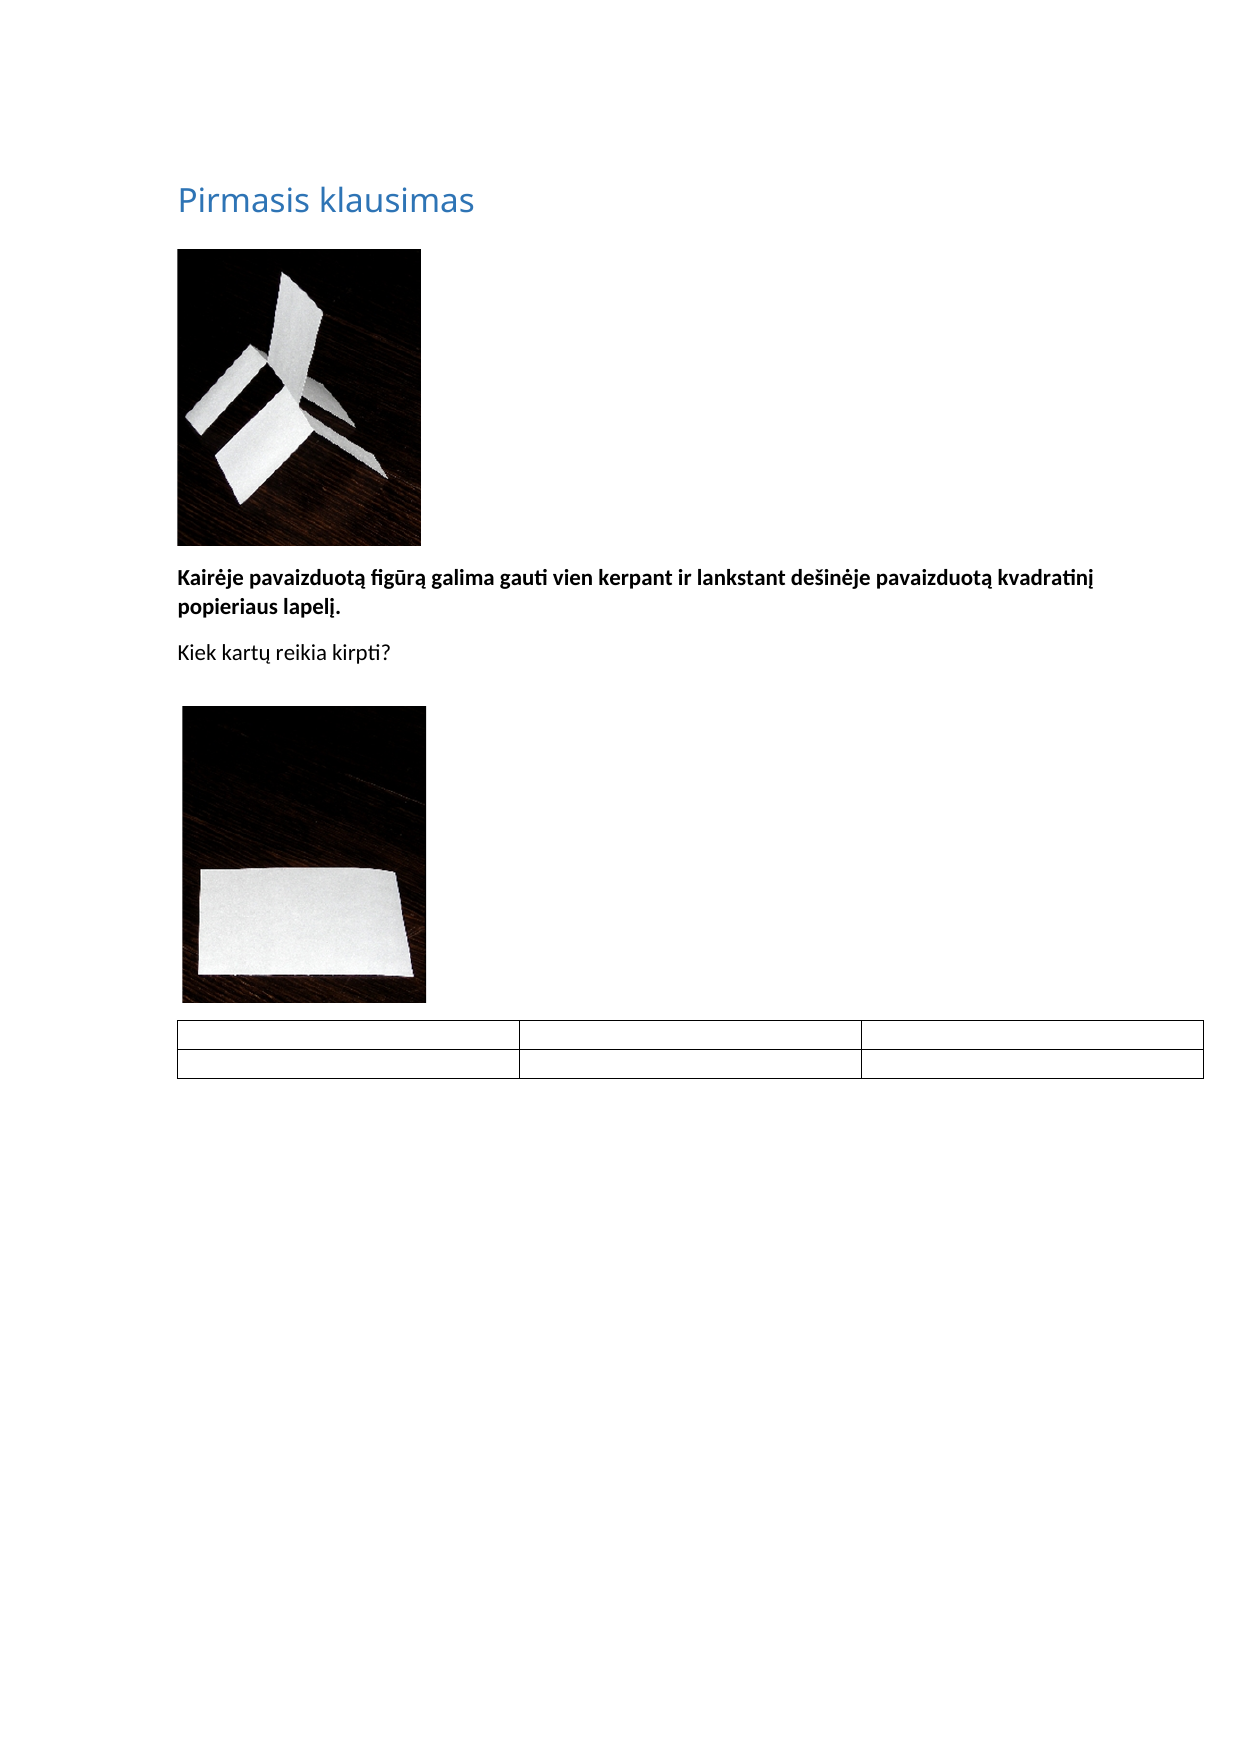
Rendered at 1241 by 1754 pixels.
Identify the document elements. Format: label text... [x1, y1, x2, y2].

subtitle Pirmasis klausimas [177, 177, 1181, 223]
table_cell [862, 1050, 1203, 1078]
table_cell [520, 1050, 861, 1078]
table_header [520, 1021, 861, 1049]
table_cell [178, 1050, 519, 1078]
text Kiek kartų reikia kirpti? [177, 638, 1181, 667]
table_header [862, 1021, 1203, 1049]
table_header [178, 1021, 519, 1049]
text Kairėje pavaizduotą figūrą galima gauti vien kerpant ir lankstant dešinėje pavaizduotą kvadratinį popieriaus lapelį. [177, 563, 1181, 621]
